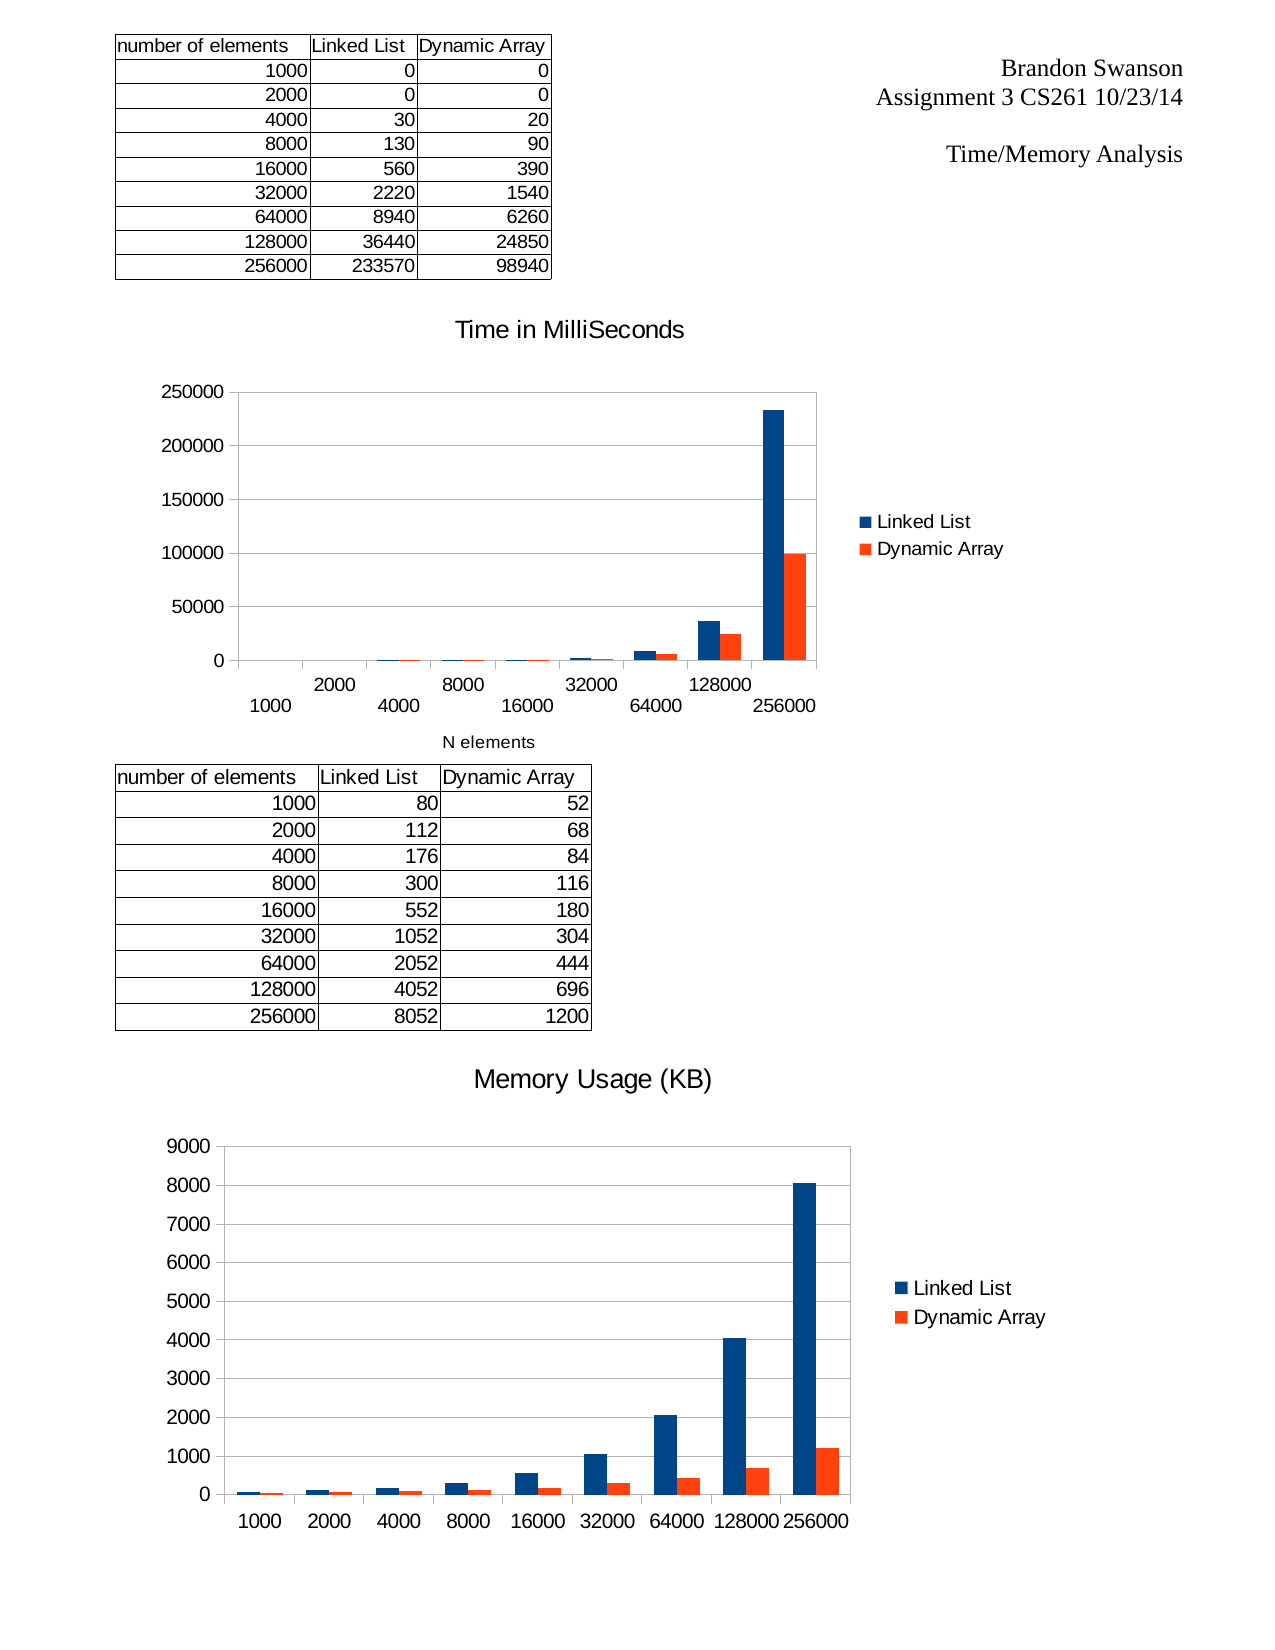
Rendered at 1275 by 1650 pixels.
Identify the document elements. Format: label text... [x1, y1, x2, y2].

text Assignment 3 CS261 10/23/14 [733, 82, 1183, 111]
text Brandon Swanson [733, 53, 1183, 82]
text Time/Memory Analysis [733, 139, 1183, 168]
